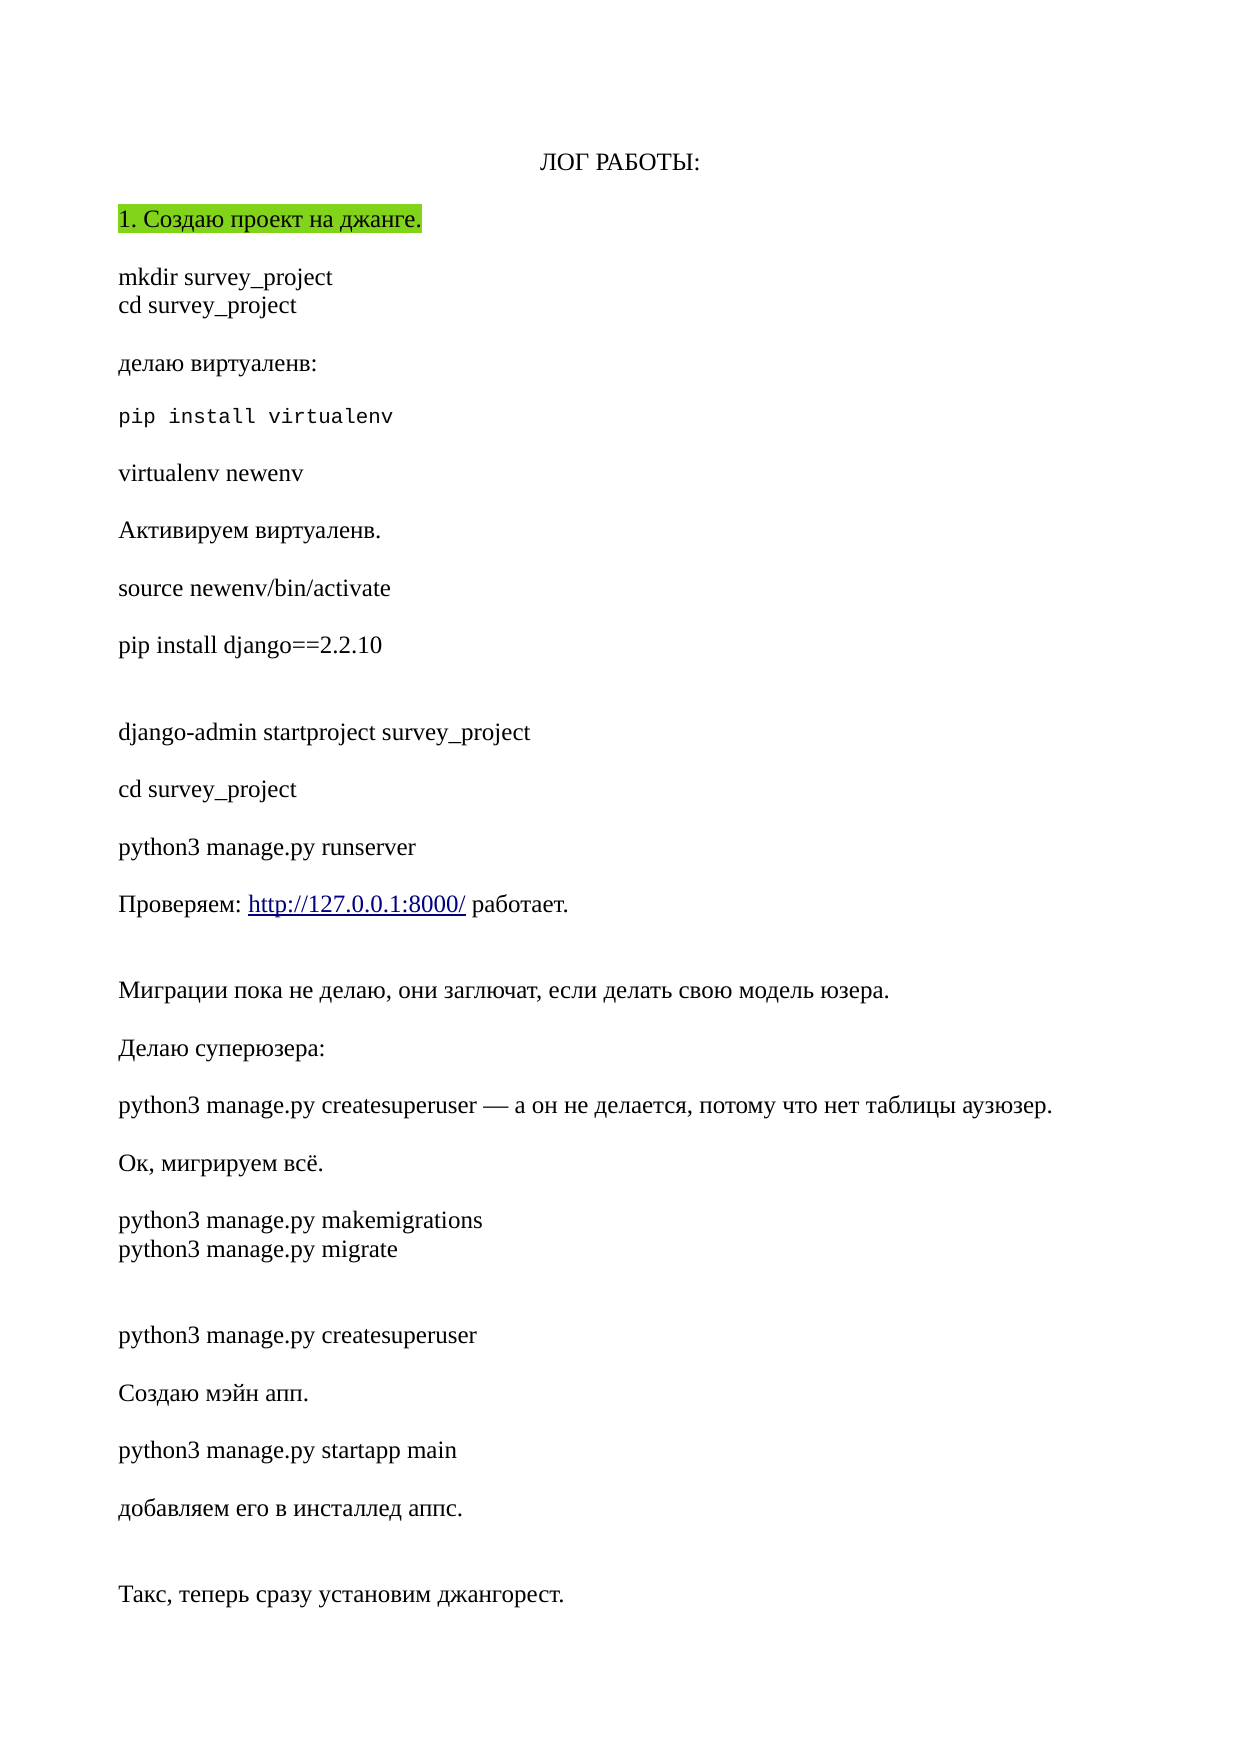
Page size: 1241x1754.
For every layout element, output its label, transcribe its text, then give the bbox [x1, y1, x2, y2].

text pip install django==2.2.10 [118, 631, 1122, 659]
text Создаю мэйн апп. [118, 1378, 1122, 1407]
text cd survey_project [118, 774, 1122, 803]
text добавляем его в инсталлед аппс. [118, 1493, 1122, 1522]
text cd survey_project [118, 291, 1122, 319]
text django-admin startproject survey_project [118, 717, 1122, 746]
text Активируем виртуаленв. [118, 516, 1122, 544]
text virtualenv newenv [118, 458, 1122, 487]
text python3 manage.py makemigrations [118, 1206, 1122, 1234]
text python3 manage.py createsuperuser — а он не делается, потому что нет таблицы аузюзер. [118, 1091, 1122, 1119]
text python3 manage.py startapp main [118, 1436, 1122, 1464]
text pip install virtualenv [118, 406, 1122, 429]
text делаю виртуаленв: [118, 348, 1122, 377]
text mkdir survey_project [118, 262, 1122, 291]
text source newenv/bin/activate [118, 573, 1122, 602]
text ЛОГ РАБОТЫ: [118, 147, 1122, 176]
text 1. Создаю проект на джанге. [118, 204, 1122, 233]
text Ок, мигрируем всё. [118, 1148, 1122, 1177]
text python3 manage.py createsuperuser [118, 1321, 1122, 1349]
text Такс, теперь сразу установим джангорест. [118, 1579, 1122, 1608]
text Миграции пока не делаю, они заглючат, если делать свою модель юзера. [118, 976, 1122, 1004]
text Делаю суперюзера: [118, 1033, 1122, 1062]
text python3 manage.py runserver [118, 832, 1122, 861]
text python3 manage.py migrate [118, 1234, 1122, 1263]
text Проверяем: http://127.0.0.1:8000/ работает. [118, 889, 1122, 918]
